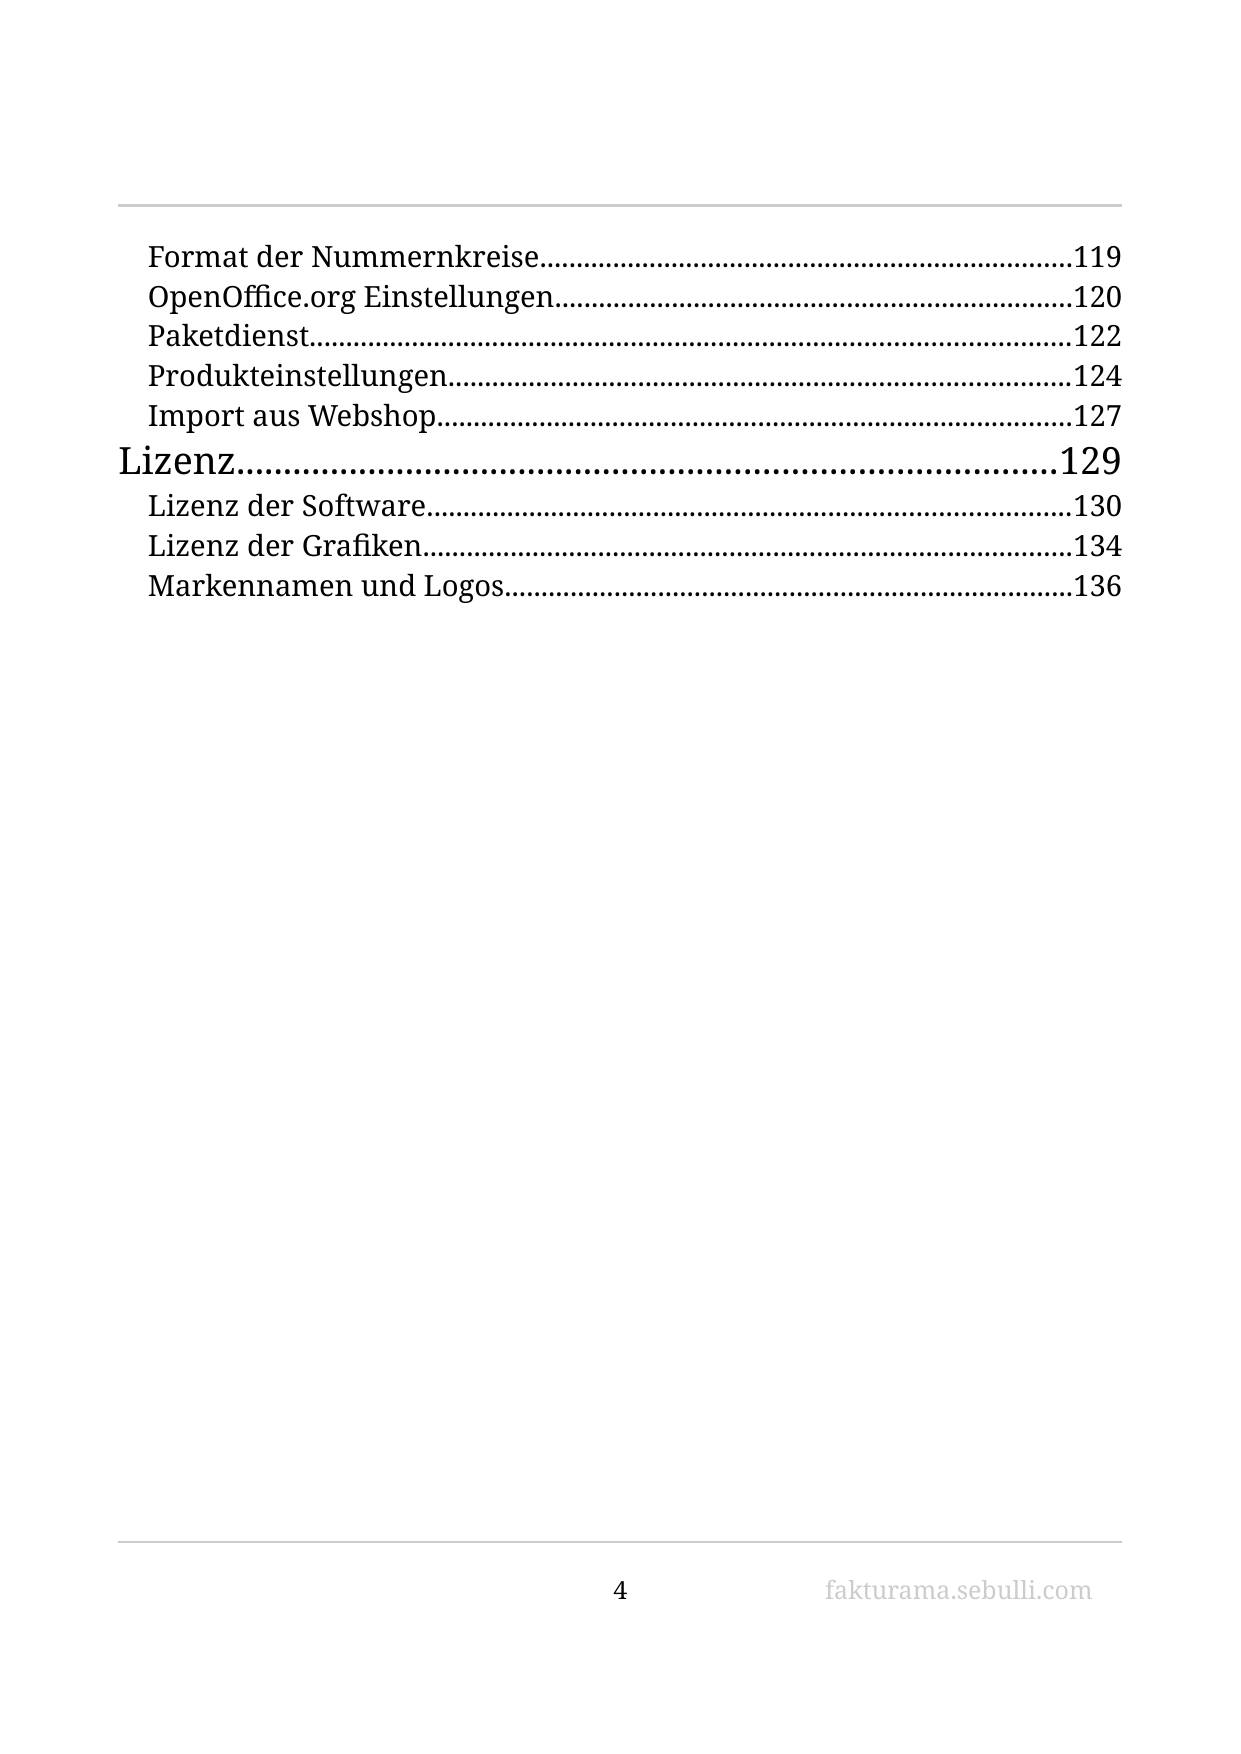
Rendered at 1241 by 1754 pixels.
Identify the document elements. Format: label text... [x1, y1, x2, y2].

text Markennamen und Logos 136 [148, 565, 1122, 605]
text OpenOffice.org Einstellungen 120 [148, 276, 1122, 316]
text Import aus Webshop 127 [148, 395, 1122, 434]
text Lizenz der Grafiken 134 [148, 525, 1122, 565]
text Lizenz 129 [118, 434, 1122, 486]
text Produkteinstellungen 124 [148, 355, 1122, 395]
text Format der Nummernkreise 119 [148, 236, 1122, 276]
text Paketdienst 122 [148, 316, 1122, 355]
text Lizenz der Software 130 [148, 486, 1122, 525]
